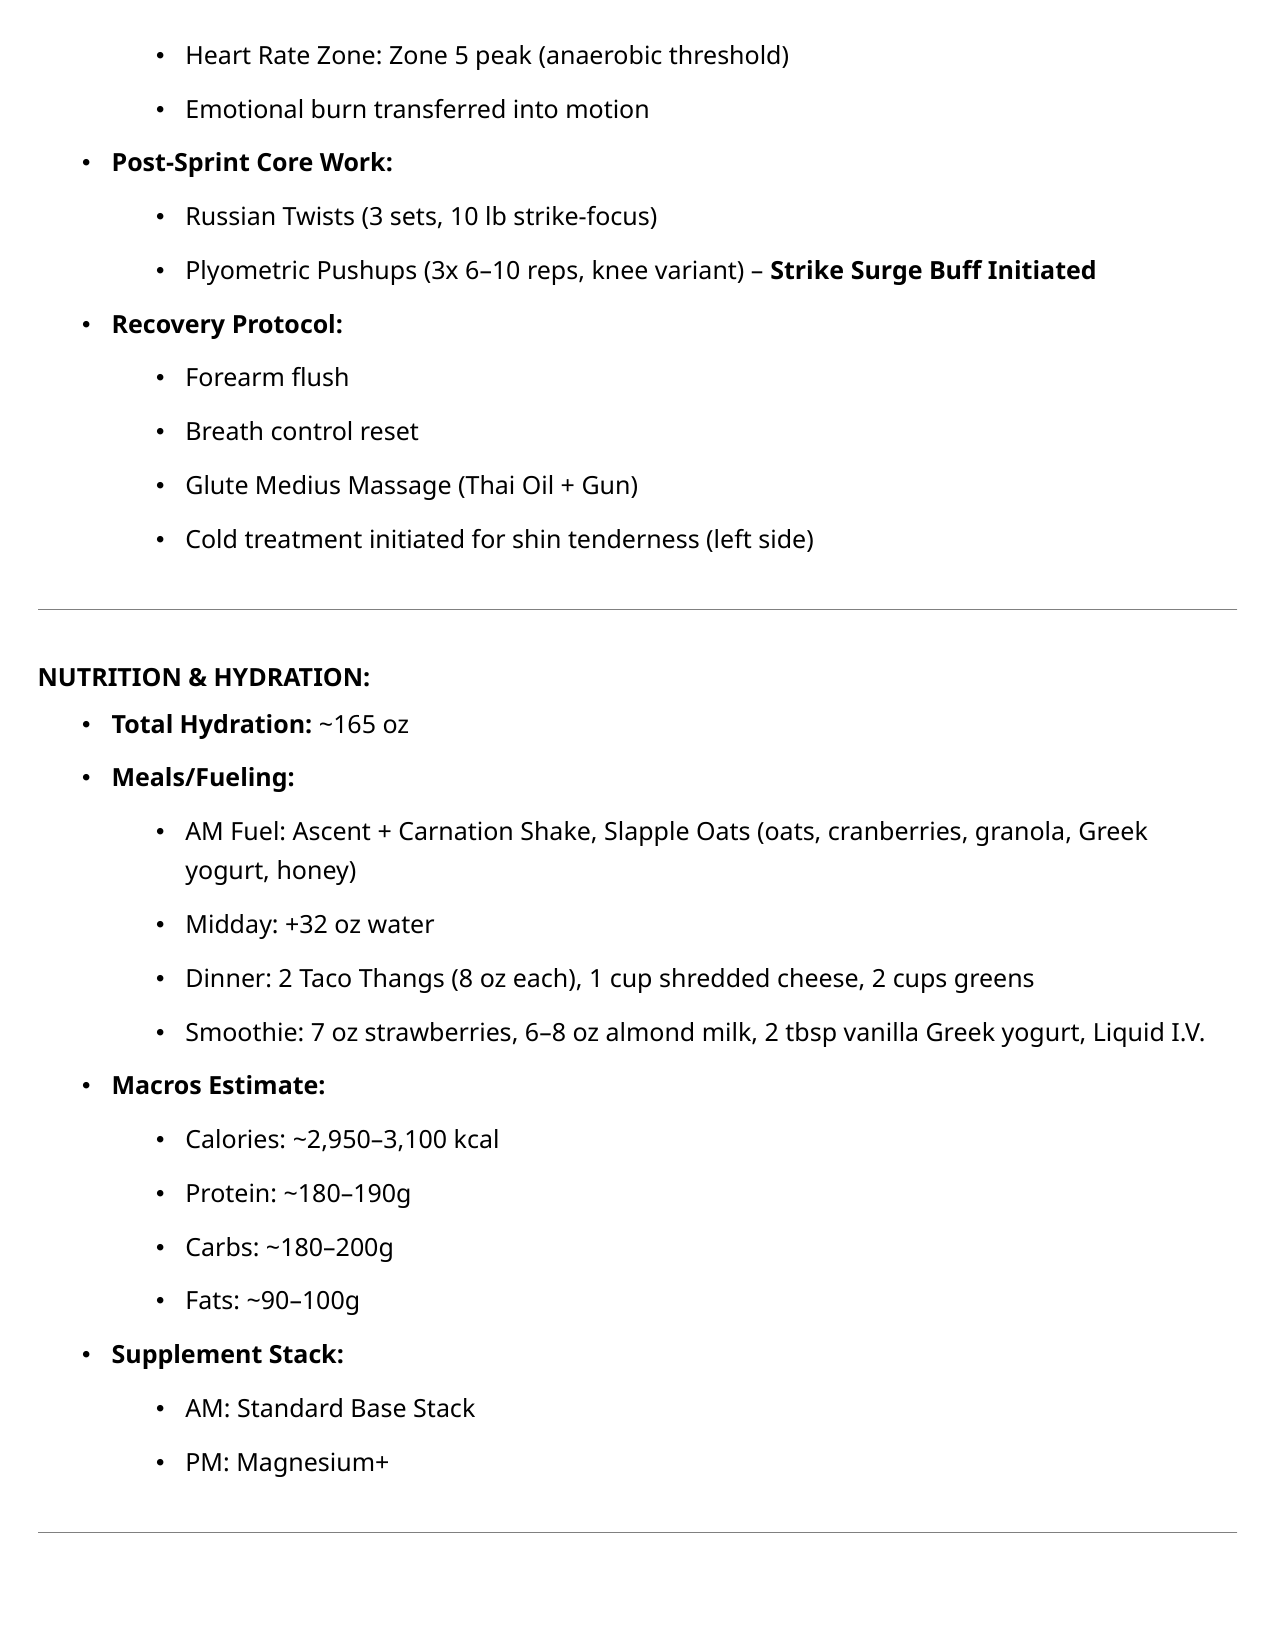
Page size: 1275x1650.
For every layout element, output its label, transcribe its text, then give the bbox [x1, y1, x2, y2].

list Supplement Stack: [82, 1337, 1237, 1371]
list Calories: ~2,950–3,100 kcal [156, 1122, 1237, 1156]
list Post-Sprint Core Work: [82, 145, 1237, 179]
list Heart Rate Zone: Zone 5 peak (anaerobic threshold) [156, 37, 1237, 72]
list Forearm flush [156, 360, 1237, 394]
list Cold treatment initiated for shin tenderness (left side) [156, 521, 1237, 555]
list Smoothie: 7 oz strawberries, 6–8 oz almond milk, 2 tbsp vanilla Greek yogurt, Liquid I.V. [156, 1014, 1237, 1048]
list Russian Twists (3 sets, 10 lb strike-focus) [156, 199, 1237, 233]
list Breath control reset [156, 414, 1237, 448]
list Total Hydration: ~165 oz [82, 706, 1237, 740]
list Carbs: ~180–200g [156, 1229, 1237, 1263]
subtitle NUTRITION & HYDRATION: [37, 660, 1237, 694]
list Dinner: 2 Taco Thangs (8 oz each), 1 cup shredded cheese, 2 cups greens [156, 961, 1237, 994]
list Meals/Fueling: [82, 760, 1237, 794]
list Plyometric Pushups (3x 6–10 reps, knee variant) – Strike Surge Buff Initiated [156, 252, 1237, 287]
list Protein: ~180–190g [156, 1176, 1237, 1209]
list Macros Estimate: [82, 1068, 1237, 1102]
list Midday: +32 oz water [156, 907, 1237, 941]
list Fats: ~90–100g [156, 1283, 1237, 1317]
list AM: Standard Base Stack [156, 1391, 1237, 1424]
list PM: Magnesium+ [156, 1444, 1237, 1478]
list AM Fuel: Ascent + Carnation Shake, Slapple Oats (oats, cranberries, granola, Greek yogurt, honey) [156, 814, 1237, 887]
list Glute Medius Massage (Thai Oil + Gun) [156, 467, 1237, 502]
list Emotional burn transferred into motion [156, 91, 1237, 125]
list Recovery Protocol: [82, 306, 1237, 340]
